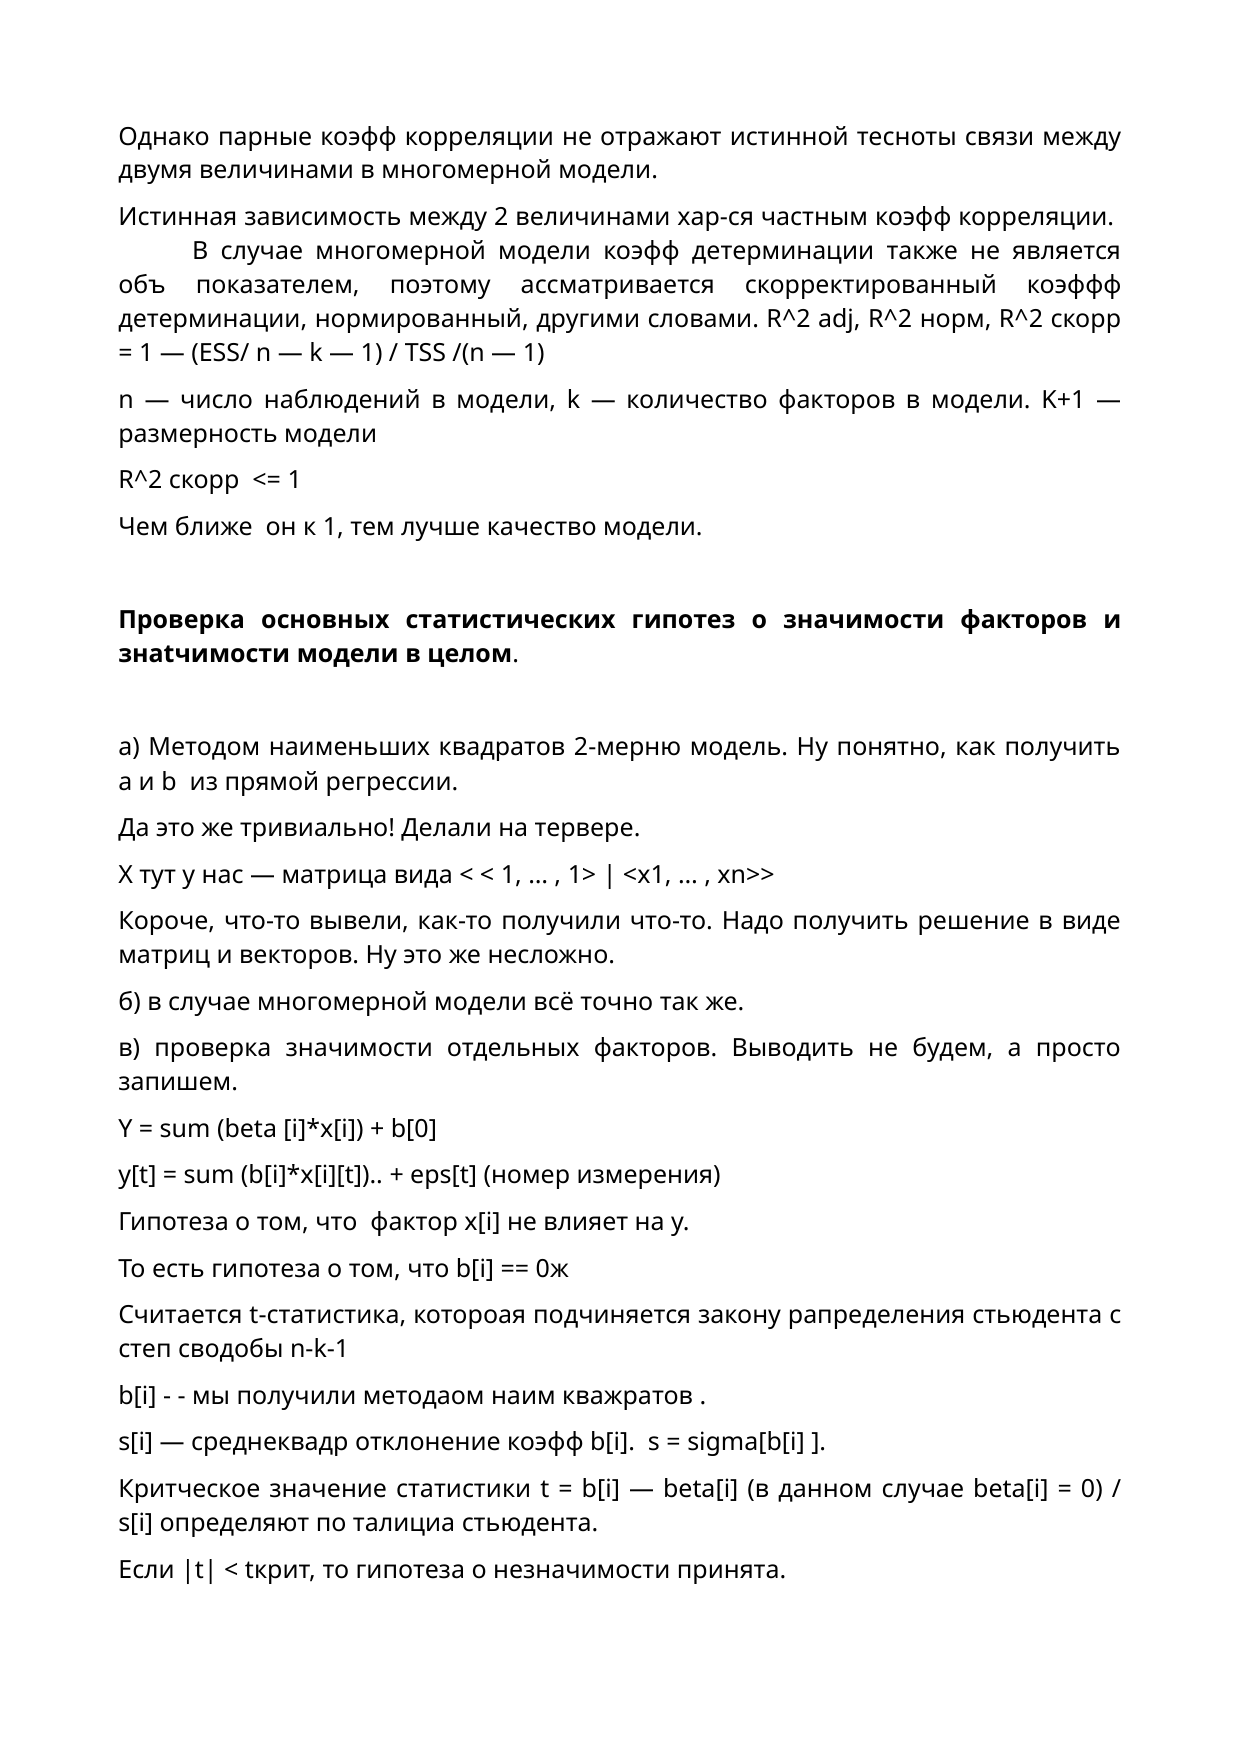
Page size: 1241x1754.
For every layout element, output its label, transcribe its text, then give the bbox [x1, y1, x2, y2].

text а) Методом наименьших квадратов 2-мерню модель. Ну понятно, как получить a и b из прямой регрессии. [118, 729, 1122, 797]
text Y = sum (beta [i]*x[i]) + b[0] [118, 1111, 1122, 1145]
text в) проверка значимости отдельных факторов. Выводить не будем, а просто запишем. [118, 1030, 1122, 1098]
text Однако парные коэфф корреляции не отражают истинной тесноты связи между двумя величинами в многомерной модели. [118, 118, 1122, 186]
text Проверка основных статистических гипотез о значимости факторов и знаtчимости модели в целом. [118, 602, 1122, 670]
text Гипотеза о том, что фактор x[i] не влияет на y. [118, 1204, 1122, 1238]
text Чем ближе он к 1, тем лучше качество модели. [118, 509, 1122, 543]
text R^2 скорр <= 1 [118, 462, 1122, 496]
text Х тут у нас — матрица вида < < 1, … , 1> | <x1, … , xn>> [118, 856, 1122, 890]
text Критческое значение статистики t = b[i] — beta[i] (в данном случае beta[i] = 0) / s[i] определяют по талициа стьюдента. [118, 1471, 1122, 1539]
text Считается t-статистика, котороая подчиняется закону рапределения стьюдента с степ сводобы n-k-1 [118, 1297, 1122, 1365]
text б) в случае многомерной модели всё точно так же. [118, 983, 1122, 1017]
text s[i] — среднеквадр отклонение коэфф b[i]. s = sigma[b[i] ]. [118, 1424, 1122, 1458]
text Истинная зависимость между 2 величинами хар-ся частным коэфф корреляции. В случае многомерной модели коэфф детерминации также не является объ показателем, поэтому ассматривается скорректированный коэффф детерминации, нормированный, другими словами. R^2 adj, R^2 норм, R^2 скорр = 1 — (ESS/ n — k — 1) / TSS /(n — 1) [118, 199, 1122, 369]
text Да это же тривиально! Делали на тервере. [118, 810, 1122, 844]
text Если |t| < tкрит, то гипотеза о незначимости принята. [118, 1551, 1122, 1585]
text n — число наблюдений в модели, k — количество факторов в модели. K+1 — размерность модели [118, 382, 1122, 450]
text Короче, что-то вывели, как-то получили что-то. Надо получить решение в виде матриц и векторов. Ну это же несложно. [118, 903, 1122, 971]
text y[t] = sum (b[i]*x[i][t]).. + eps[t] (номер измерения) [118, 1157, 1122, 1191]
text То есть гипотеза о том, что b[i] == 0ж [118, 1250, 1122, 1284]
text b[i] - - мы получили методаом наим кважратов . [118, 1377, 1122, 1412]
